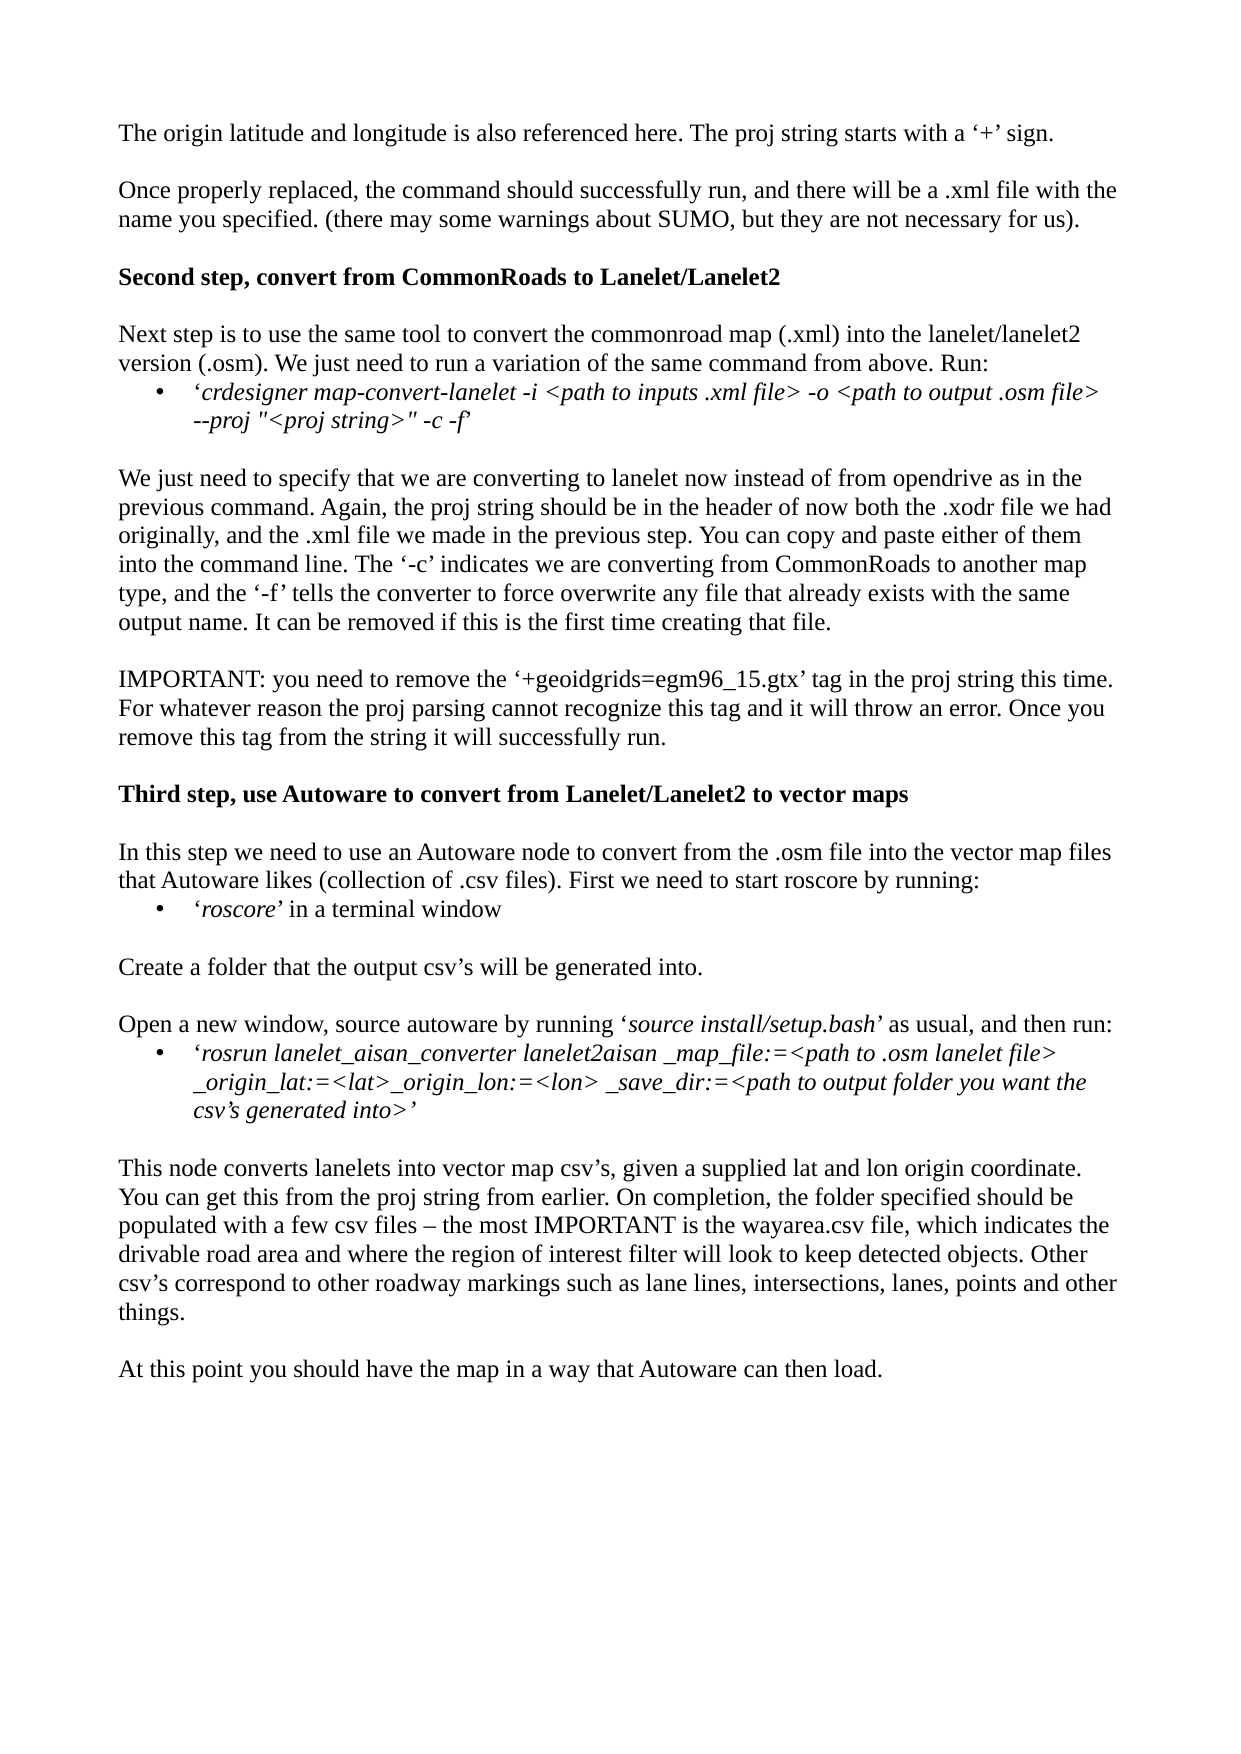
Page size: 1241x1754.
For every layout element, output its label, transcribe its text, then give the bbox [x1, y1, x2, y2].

text This node converts lanelets into vector map csv’s, given a supplied lat and lon origin coordinate. You can get this from the proj string from earlier. On completion, the folder specified should be populated with a few csv files – the most IMPORTANT is the wayarea.csv file, which indicates the drivable road area and where the region of interest filter will look to keep detected objects. Other csv’s correspond to other roadway markings such as lane lines, intersections, lanes, points and other things. [118, 1153, 1122, 1326]
text We just need to specify that we are converting to lanelet now instead of from opendrive as in the previous command. Again, the proj string should be in the header of now both the .xodr file we had originally, and the .xml file we made in the previous step. You can copy and paste either of them into the command line. The ‘-c’ indicates we are converting from CommonRoads to another map type, and the ‘-f’ tells the converter to force overwrite any file that already exists with the same output name. It can be removed if this is the first time creating that file. [118, 463, 1122, 636]
text Create a folder that the output csv’s will be generated into. [118, 952, 1122, 981]
text Next step is to use the same tool to convert the commonroad map (.xml) into the lanelet/lanelet2 version (.osm). We just need to run a variation of the same command from above. Run: [118, 319, 1122, 377]
list ‘roscore’ in a terminal window [156, 894, 1122, 923]
text Second step, convert from CommonRoads to Lanelet/Lanelet2 [118, 262, 1122, 291]
text Open a new window, source autoware by running ‘source install/setup.bash’ as usual, and then run: [118, 1009, 1122, 1038]
text The origin latitude and longitude is also referenced here. The proj string starts with a ‘+’ sign. [118, 118, 1122, 147]
list ‘rosrun lanelet_aisan_converter lanelet2aisan _map_file:=<path to .osm lanelet file> _origin_lat:=<lat>_origin_lon:=<lon> _save_dir:=<path to output folder you want the csv’s generated into>’ [156, 1038, 1122, 1124]
list ‘crdesigner map-convert-lanelet -i <path to inputs .xml file> -o <path to output .osm file> --proj "<proj string>" -c -f’ [156, 377, 1122, 434]
text Third step, use Autoware to convert from Lanelet/Lanelet2 to vector maps [118, 779, 1122, 808]
text In this step we need to use an Autoware node to convert from the .osm file into the vector map files that Autoware likes (collection of .csv files). First we need to start roscore by running: [118, 837, 1122, 894]
text Once properly replaced, the command should successfully run, and there will be a .xml file with the name you specified. (there may some warnings about SUMO, but they are not necessary for us). [118, 176, 1122, 233]
text IMPORTANT: you need to remove the ‘+geoidgrids=egm96_15.gtx’ tag in the proj string this time. For whatever reason the proj parsing cannot recognize this tag and it will throw an error. Once you remove this tag from the string it will successfully run. [118, 664, 1122, 751]
text At this point you should have the map in a way that Autoware can then load. [118, 1354, 1122, 1383]
